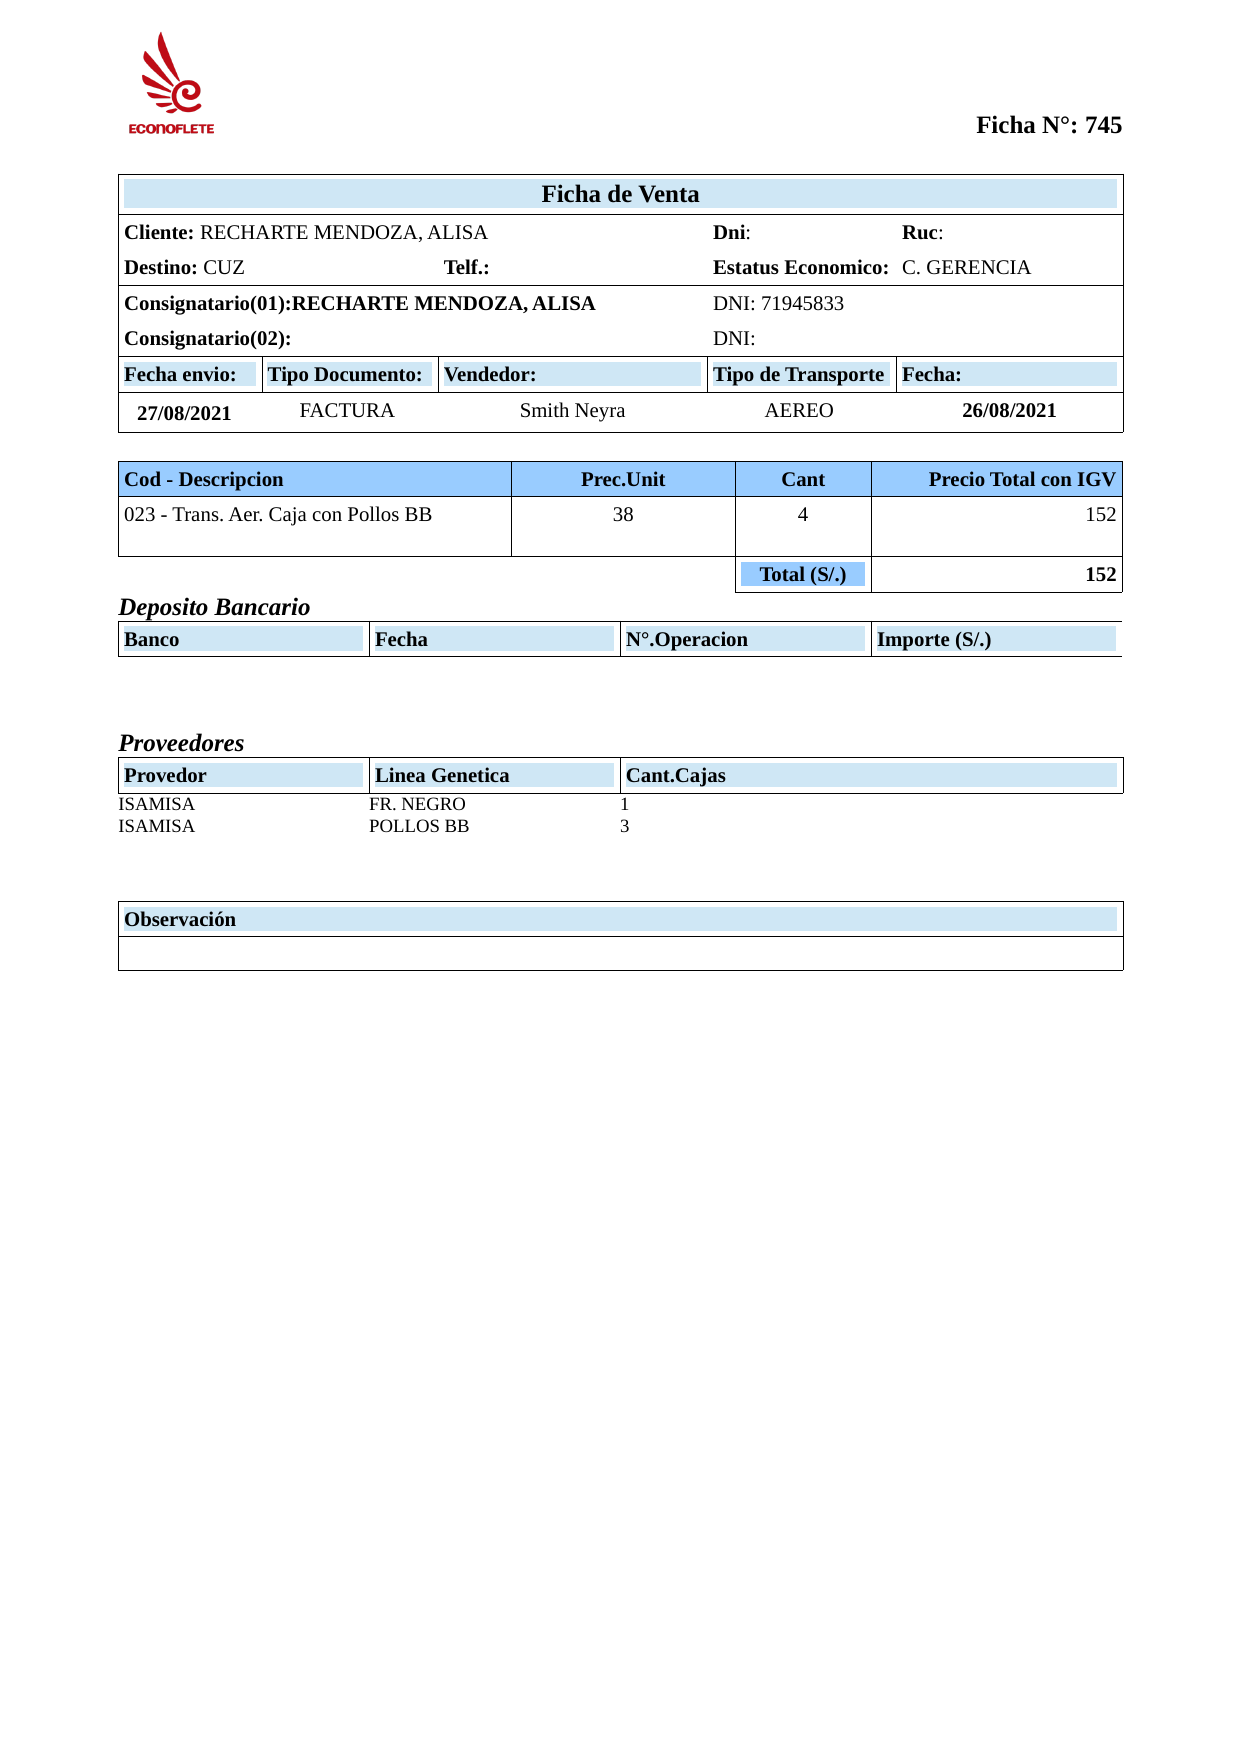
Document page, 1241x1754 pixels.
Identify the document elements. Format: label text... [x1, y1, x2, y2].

table_cell [118, 680, 369, 704]
text Proveedores [118, 728, 1122, 757]
table_cell FACTURA [262, 393, 438, 432]
table_cell Total (S/.) [736, 557, 871, 592]
table_cell Cliente: RECHARTE MENDOZA, ALISA [119, 215, 707, 249]
table_cell [871, 705, 1122, 728]
table_cell [118, 557, 511, 592]
table_header Prec.Unit [512, 462, 735, 496]
table_cell DNI: 71945833 [707, 286, 1123, 321]
table_cell 152 [872, 497, 1122, 556]
table_cell [871, 680, 1122, 704]
table_cell Smith Neyra [438, 393, 707, 432]
picture [118, 31, 225, 134]
table_header Observación [119, 902, 1123, 936]
table_cell Tipo Documento: [263, 357, 438, 392]
table_cell Telf.: [438, 249, 707, 285]
table_header Linea Genetica [370, 758, 620, 793]
table_cell Ruc: [896, 215, 1123, 249]
table_cell [118, 705, 369, 728]
table_cell [369, 836, 620, 858]
table_cell [620, 858, 1123, 879]
table_cell 4 [736, 497, 871, 556]
table_cell 152 [872, 557, 1122, 592]
table_cell [118, 657, 369, 680]
table_header Fecha [370, 622, 620, 656]
table_cell Destino: CUZ [119, 249, 438, 285]
table_cell [118, 836, 369, 858]
table_cell 26/08/2021 [896, 393, 1123, 432]
table_cell Fecha: [897, 357, 1123, 392]
table_cell POLLOS BB [369, 815, 620, 836]
table_cell FR. NEGRO [369, 794, 620, 814]
table_header Importe (S/.) [872, 622, 1122, 656]
table_header Provedor [119, 758, 369, 793]
table_header Cant.Cajas [621, 758, 1123, 793]
table_cell [369, 657, 620, 680]
table_cell [871, 657, 1122, 680]
table_cell C. GERENCIA [896, 249, 1123, 285]
table_cell [369, 879, 620, 901]
text Deposito Bancario [118, 592, 1122, 621]
table_cell Vendedor: [439, 357, 707, 392]
table_cell DNI: [707, 321, 1123, 356]
table_cell 3 [620, 815, 1123, 836]
table_header Ficha de Venta [119, 175, 1123, 214]
table_header N°.Operacion [621, 622, 871, 656]
table_cell Fecha envio: [119, 357, 262, 392]
table_header Cant [736, 462, 871, 496]
table_cell Consignatario(01):RECHARTE MENDOZA, ALISA [119, 286, 707, 321]
table_cell 023 - Trans. Aer. Caja con Pollos BB [119, 497, 511, 556]
table_header Precio Total con IGV [872, 462, 1122, 496]
table_cell 27/08/2021 [119, 393, 262, 432]
table_cell AEREO [707, 393, 896, 432]
table_cell [620, 705, 871, 728]
table_cell [119, 937, 1123, 969]
table_cell Consignatario(02): [119, 321, 707, 356]
table_cell 1 [620, 794, 1123, 814]
table_cell [511, 557, 735, 592]
table_cell [620, 879, 1123, 901]
table_cell [369, 705, 620, 728]
table_cell Tipo de Transporte [708, 357, 896, 392]
table_cell [118, 879, 369, 901]
table_cell Dni: [707, 215, 896, 249]
table_cell ISAMISA [118, 815, 369, 836]
table_cell [369, 680, 620, 704]
table_cell [620, 836, 1123, 858]
table_cell ISAMISA [118, 794, 369, 814]
table_header Cod - Descripcion [119, 462, 511, 496]
table_header Banco [119, 622, 369, 656]
table_cell 38 [512, 497, 735, 556]
table_cell [118, 858, 369, 879]
table_cell [620, 657, 871, 680]
table_cell [369, 858, 620, 879]
table_cell Estatus Economico: [707, 249, 896, 285]
table_cell [620, 680, 871, 704]
